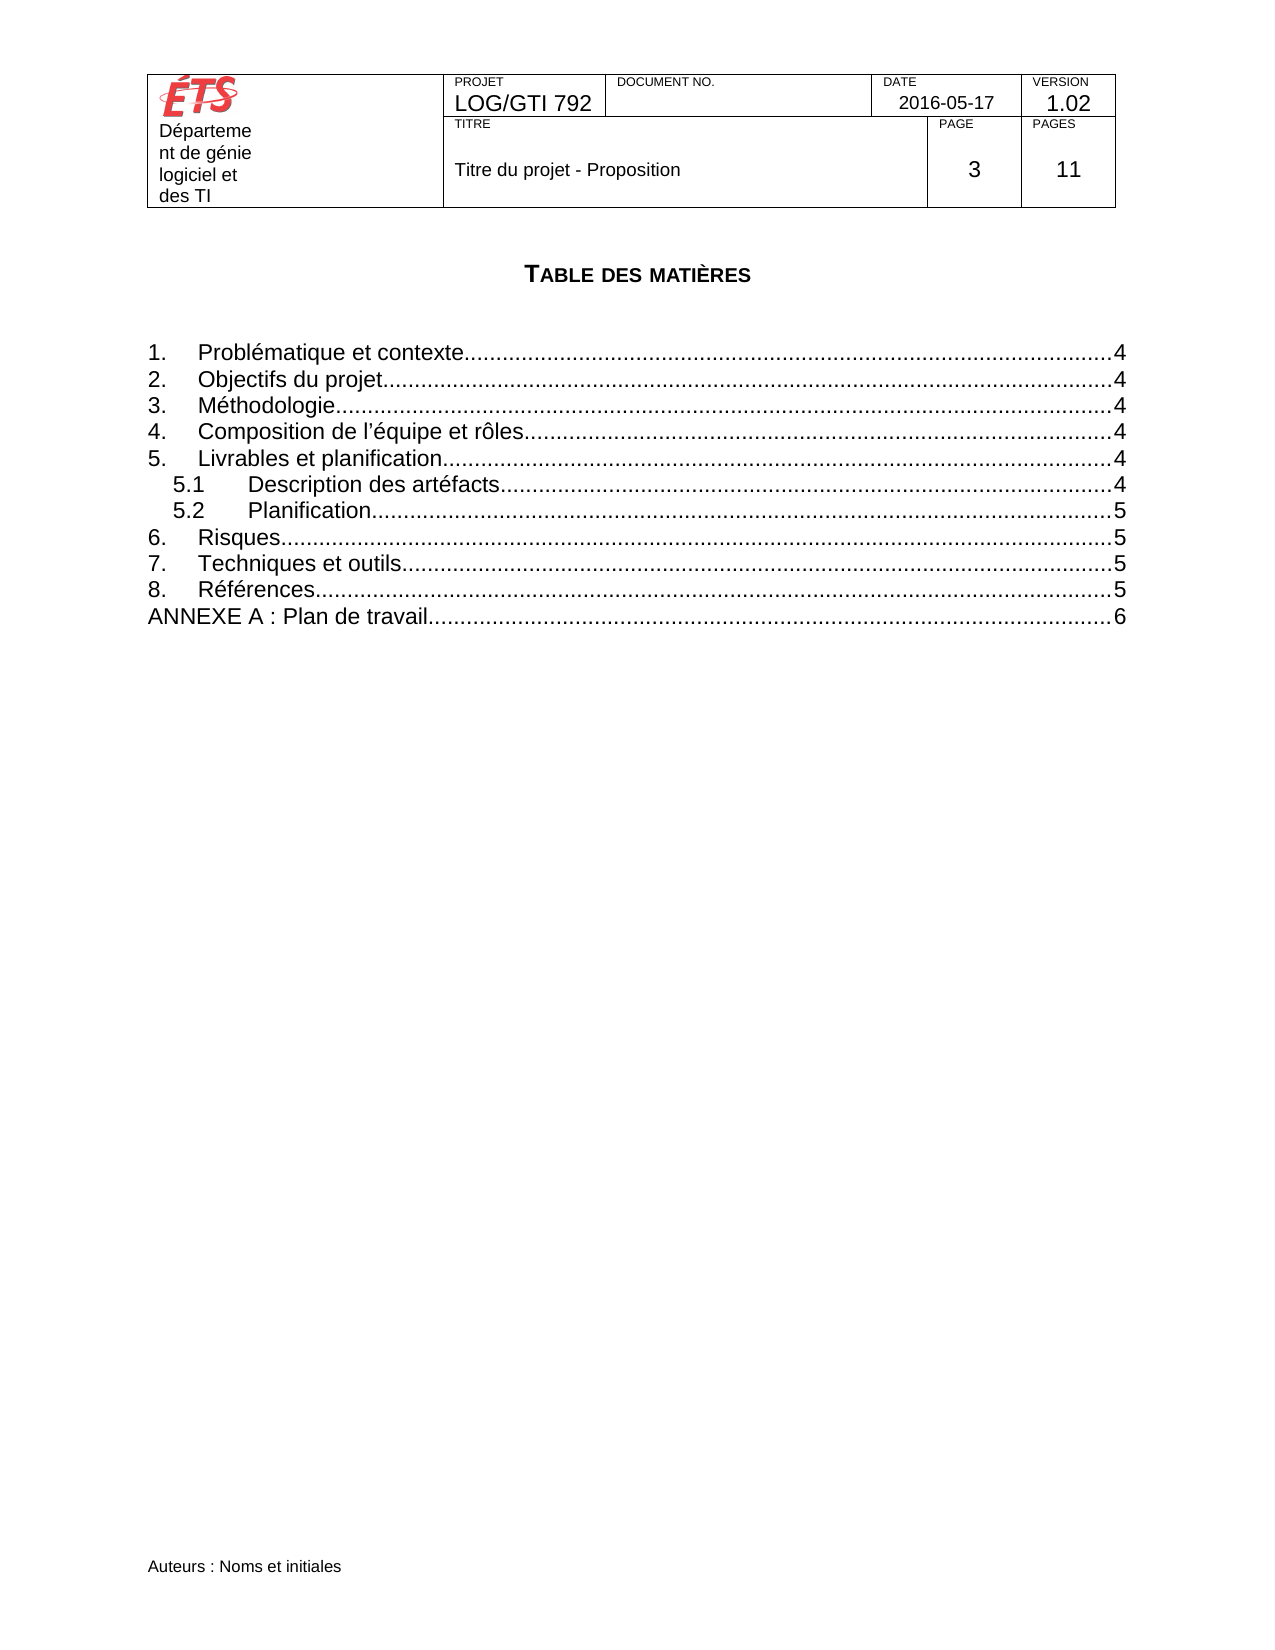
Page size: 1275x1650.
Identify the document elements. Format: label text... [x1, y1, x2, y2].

text 5.1 Description des artéfacts 4 [173, 471, 1127, 497]
title Table des matières [148, 259, 1127, 288]
text 7. Techniques et outils 5 [148, 550, 1127, 576]
text 5.2 Planification 5 [173, 497, 1127, 524]
text 4. Composition de l’équipe et rôles 4 [148, 418, 1127, 444]
text 5. Livrables et planification 4 [148, 444, 1127, 471]
text 6. Risques 5 [148, 524, 1127, 550]
text 1. Problématique et contexte 4 [148, 339, 1127, 366]
picture [159, 75, 238, 117]
text 2. Objectifs du projet 4 [148, 366, 1127, 392]
text 8. Références 5 [148, 576, 1127, 603]
text 3. Méthodologie 4 [148, 392, 1127, 418]
text ANNEXE A : Plan de travail 6 [148, 603, 1127, 629]
